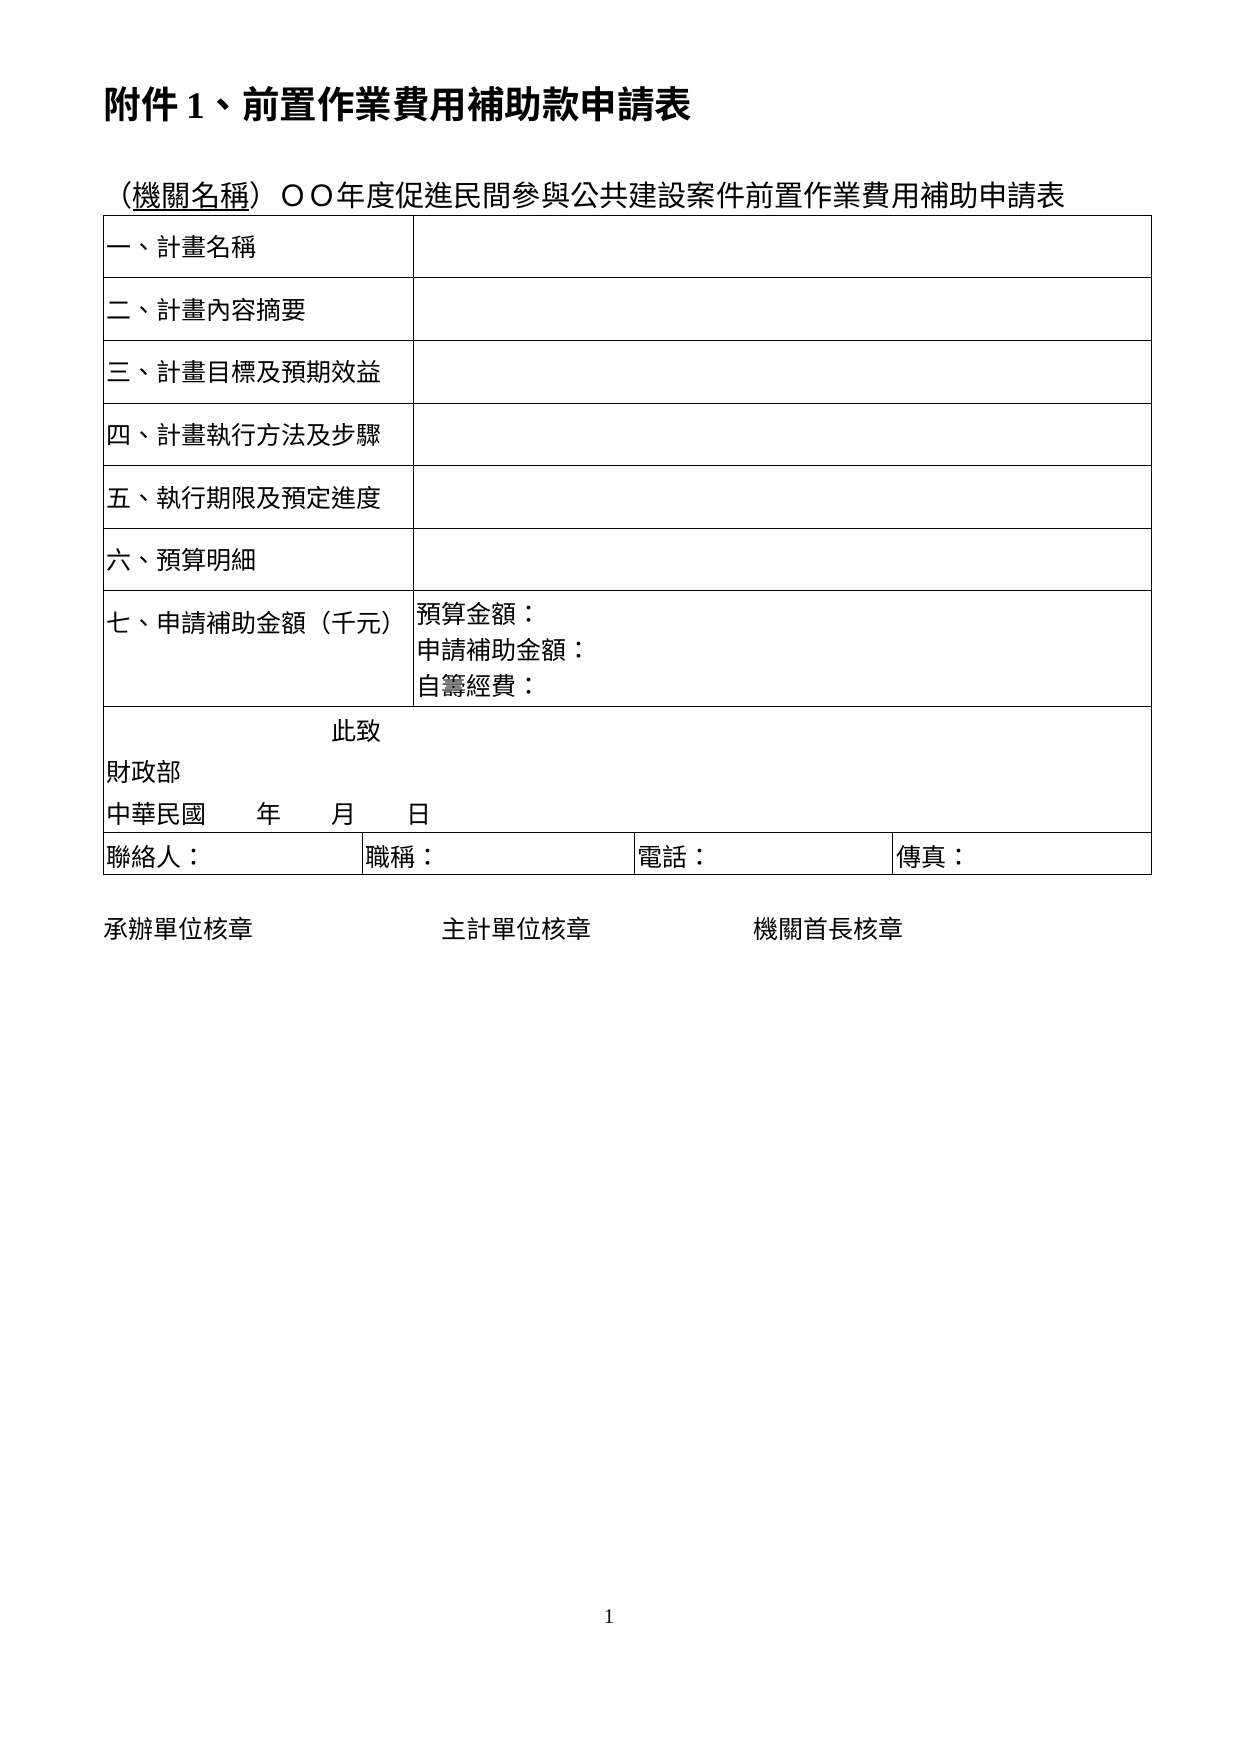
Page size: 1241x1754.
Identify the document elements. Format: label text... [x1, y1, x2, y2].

table_cell 此致 財政部 中華民國 年 月 日 [104, 707, 1151, 832]
table_cell 聯絡人： [104, 833, 362, 874]
table_cell 三、計畫目標及預期效益 [104, 341, 413, 402]
table_cell 四、計畫執行方法及步驟 [104, 404, 413, 465]
text 附件1、前置作業費用補助款申請表 [103, 75, 1152, 129]
table_header 一、計畫名稱 [104, 216, 413, 277]
table_cell 二、計畫內容摘要 [104, 278, 413, 340]
table_cell 五、執行期限及預定進度 [104, 466, 413, 528]
table_cell [414, 466, 1151, 528]
table_cell [414, 529, 1151, 590]
table_cell 傳真： [893, 833, 1151, 874]
table_header [414, 216, 1151, 277]
table_cell 電話： [635, 833, 892, 874]
table_cell 預算金額： 申請補助金額： 自籌經費： [414, 591, 1151, 706]
table_cell 七、申請補助金額（千元） [104, 591, 413, 706]
table_cell 職稱： [363, 833, 634, 874]
table_cell [414, 278, 1151, 340]
text 承辦單位核章 主計單位核章 機關首長核章 [103, 909, 1152, 946]
table_cell 六、預算明細 [104, 529, 413, 590]
table_cell [414, 404, 1151, 465]
text （機關名稱）ＯＯ年度促進民間參與公共建設案件前置作業費用補助申請表 [103, 172, 1152, 215]
table_cell [414, 341, 1151, 402]
